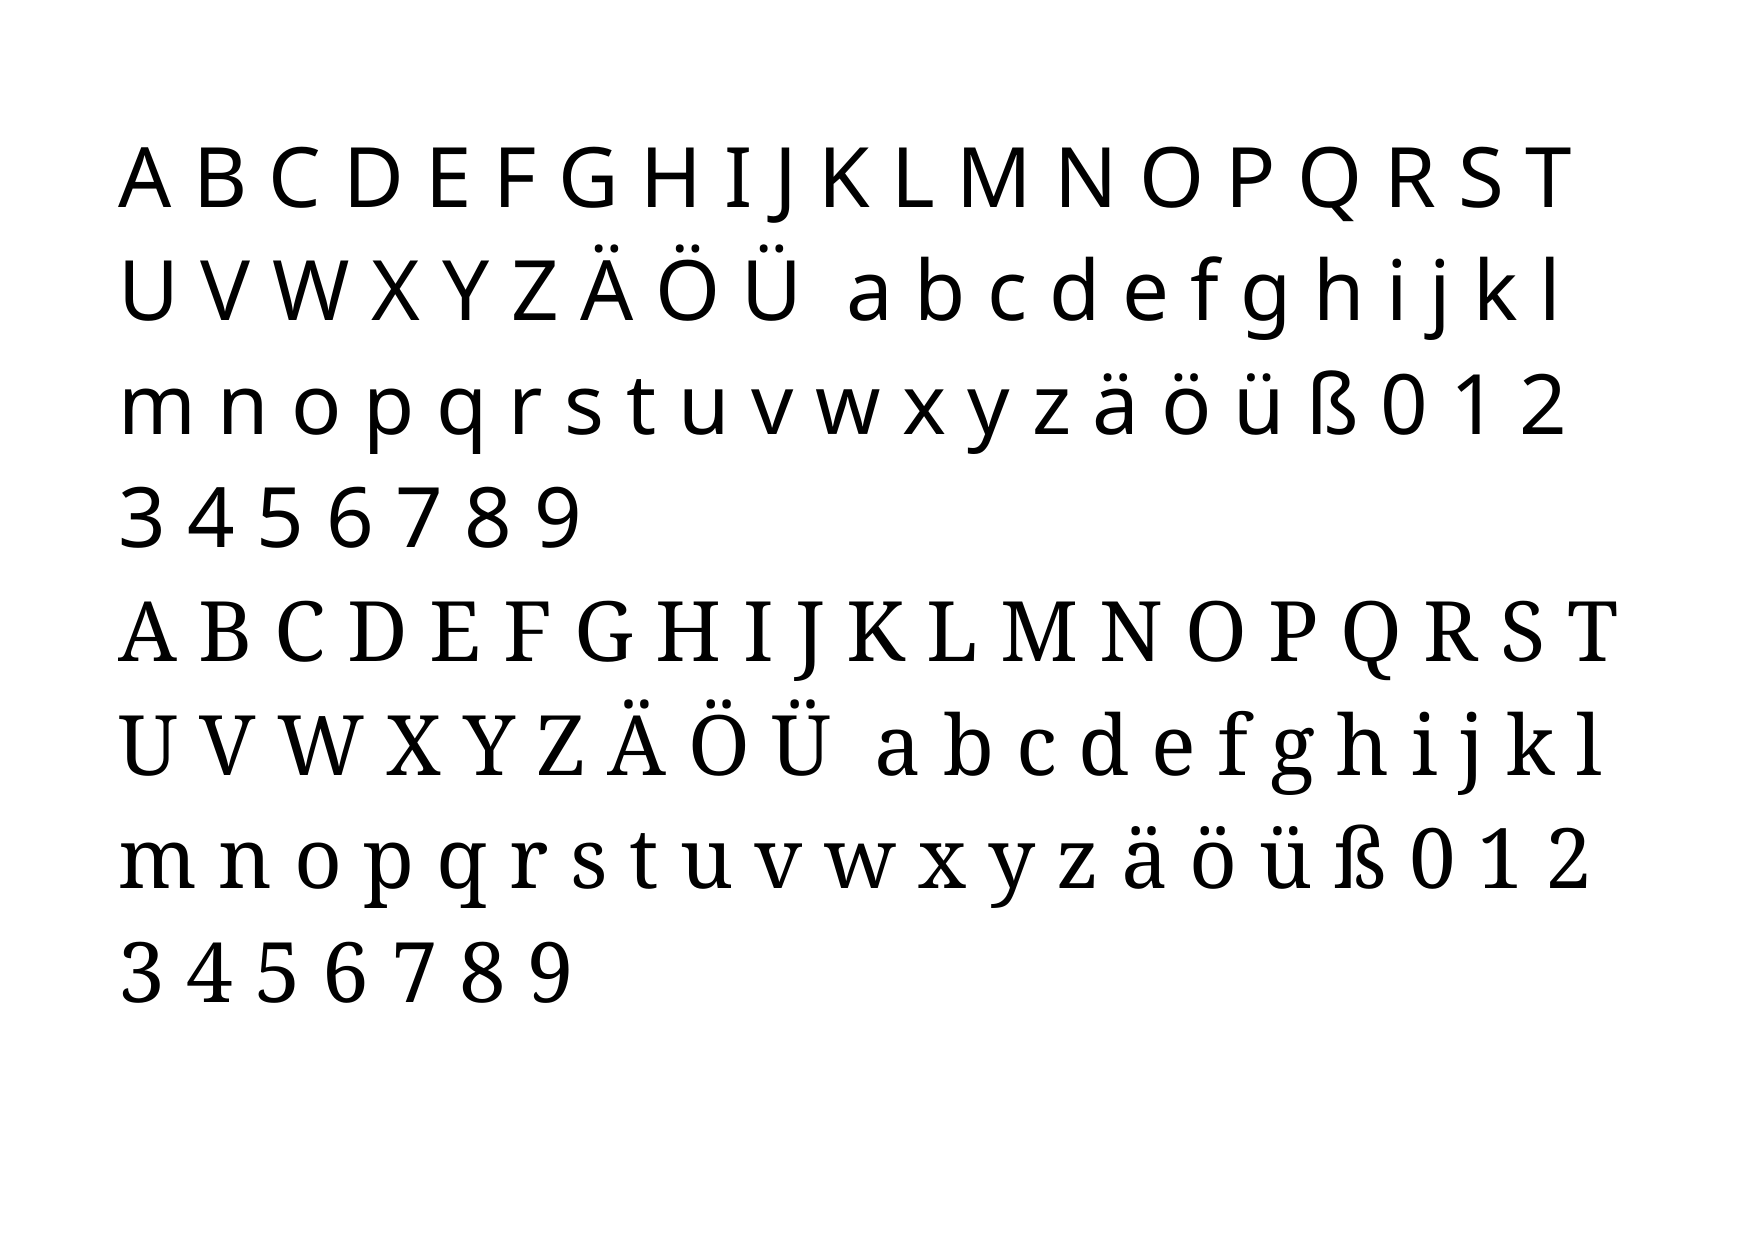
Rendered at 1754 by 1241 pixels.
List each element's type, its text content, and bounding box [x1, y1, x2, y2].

text A B C D E F G H I J K L M N O P Q R S T U V W X Y Z Ä Ö Ü a b c d e f g h i j k l m n o p q r s t u v w x y z ä ö ü ß 0 1 2 3 4 5 6 7 8 9 [118, 118, 1635, 572]
text A B C D E F G H I J K L M N O P Q R S T U V W X Y Z Ä Ö Ü a b c d e f g h i j k l m n o p q r s t u v w x y z ä ö ü ß 0 1 2 3 4 5 6 7 8 9 [118, 572, 1635, 1026]
